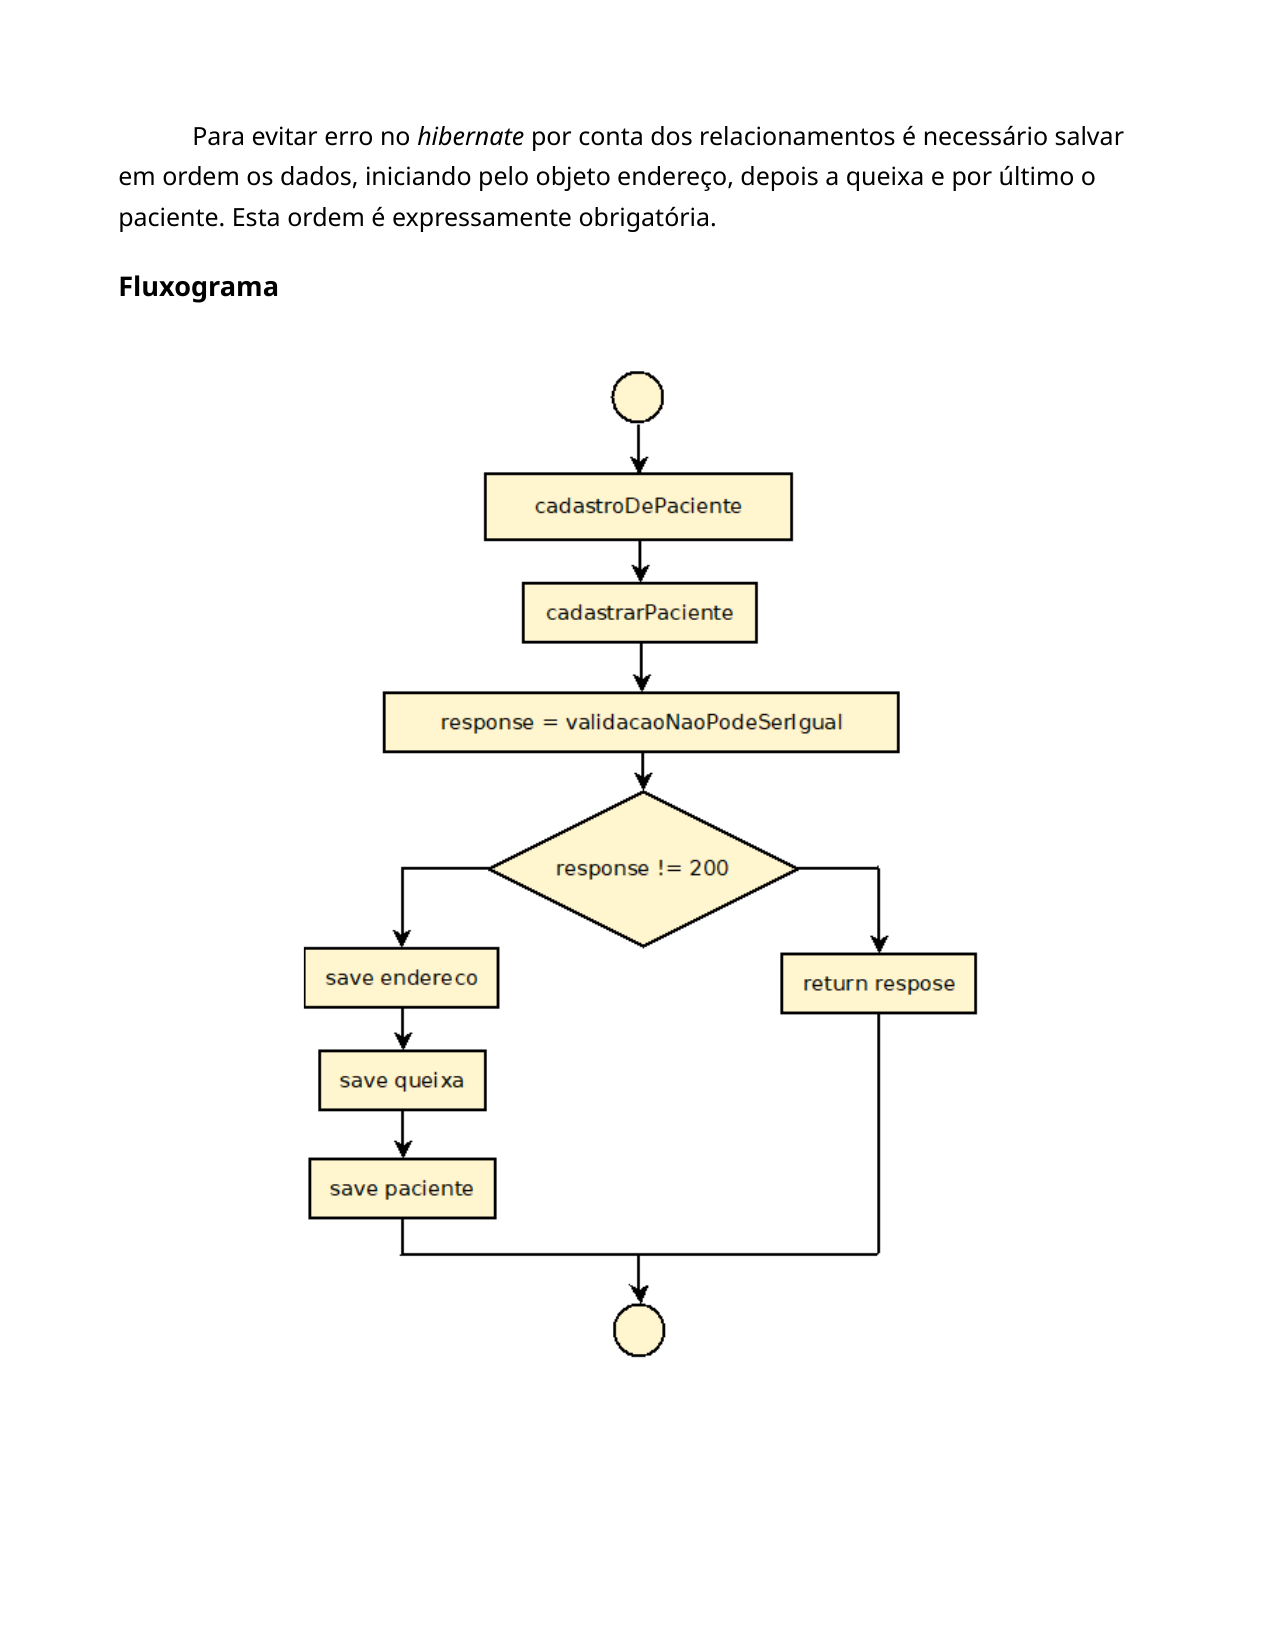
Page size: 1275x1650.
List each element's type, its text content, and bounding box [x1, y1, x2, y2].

text Para evitar erro no hibernate por conta dos relacionamentos é necessário salvar em ordem os dados, iniciando pelo objeto endereço, depois a queixa e por último o paciente. Esta ordem é expressamente obrigatória. [118, 118, 1157, 234]
subtitle Fluxograma [118, 268, 1157, 304]
picture [303, 370, 980, 1360]
